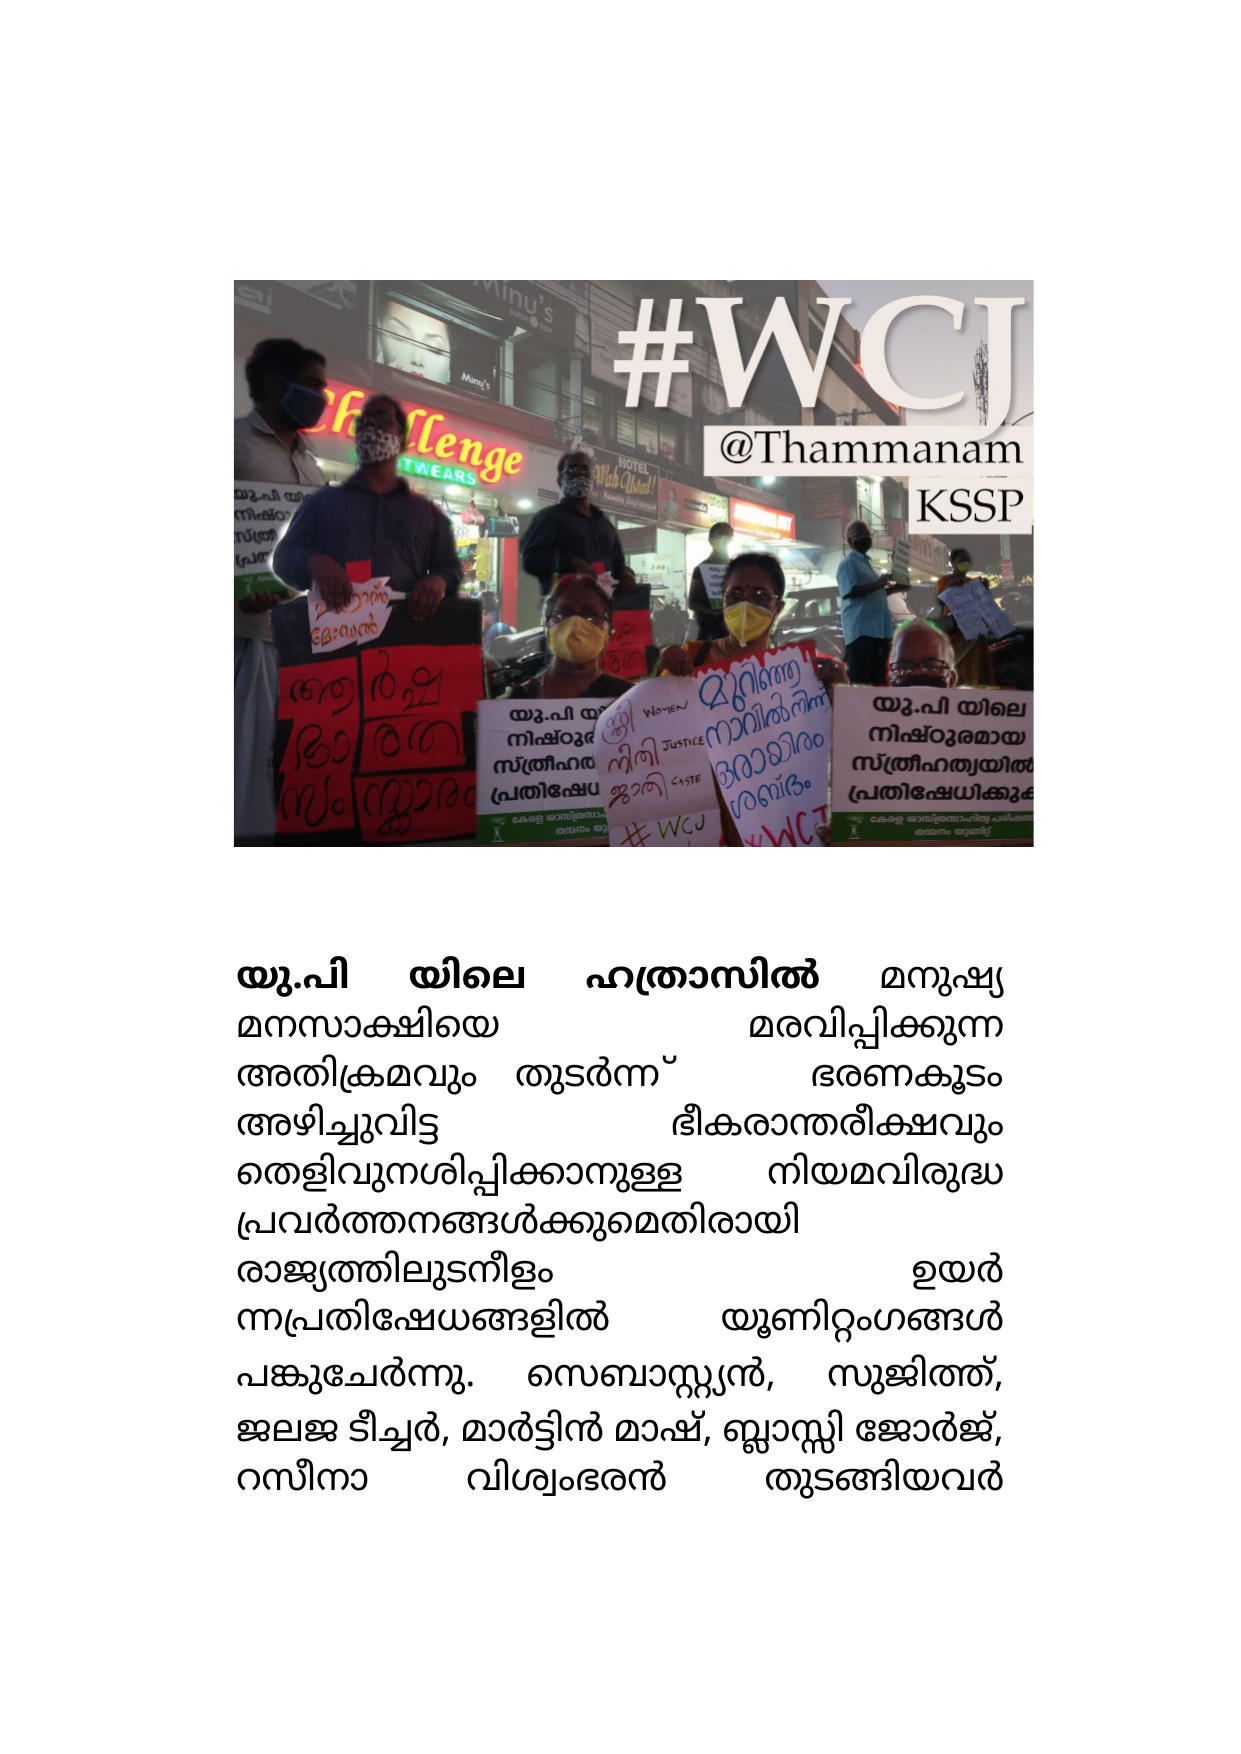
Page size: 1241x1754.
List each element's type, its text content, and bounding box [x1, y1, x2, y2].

picture [233, 280, 1034, 847]
text യു.പി യിലെ ഹത്രാസില്‍ മനുഷ്യ മനസാക്ഷിയെ മരവിപ്പിക്കുന്ന അതിക്രമവും തുടര്‍ന്ന് ഭരണകൂടം അഴിച്ചുവിട്ട ഭീകരാന്തരീക്ഷവും തെളിവുനശിപ്പിക്കാനുള്ള നിയമവിരുദ്ധ പ്രവര്‍ത്തനങ്ങള്‍ക്കുമെതിരായി രാജ്യത്തിലുടനീളം ഉയര്‍ന്നപ്രതിഷേധങ്ങളില്‍ യൂണിറ്റംഗങ്ങള്‍ പങ്കുചേര്‍ന്നു. സെബാസ്റ്റ്യന്‍, സുജിത്ത്, ജലജ ടീച്ചര്‍, മാര്‍ട്ടിന്‍ മാഷ്, ബ്ലാസ്സി ജോര്‍ജ്, റസീനാ വിശ്വംഭരന്‍ തുടങ്ങിയവര്‍ [236, 949, 1004, 1506]
